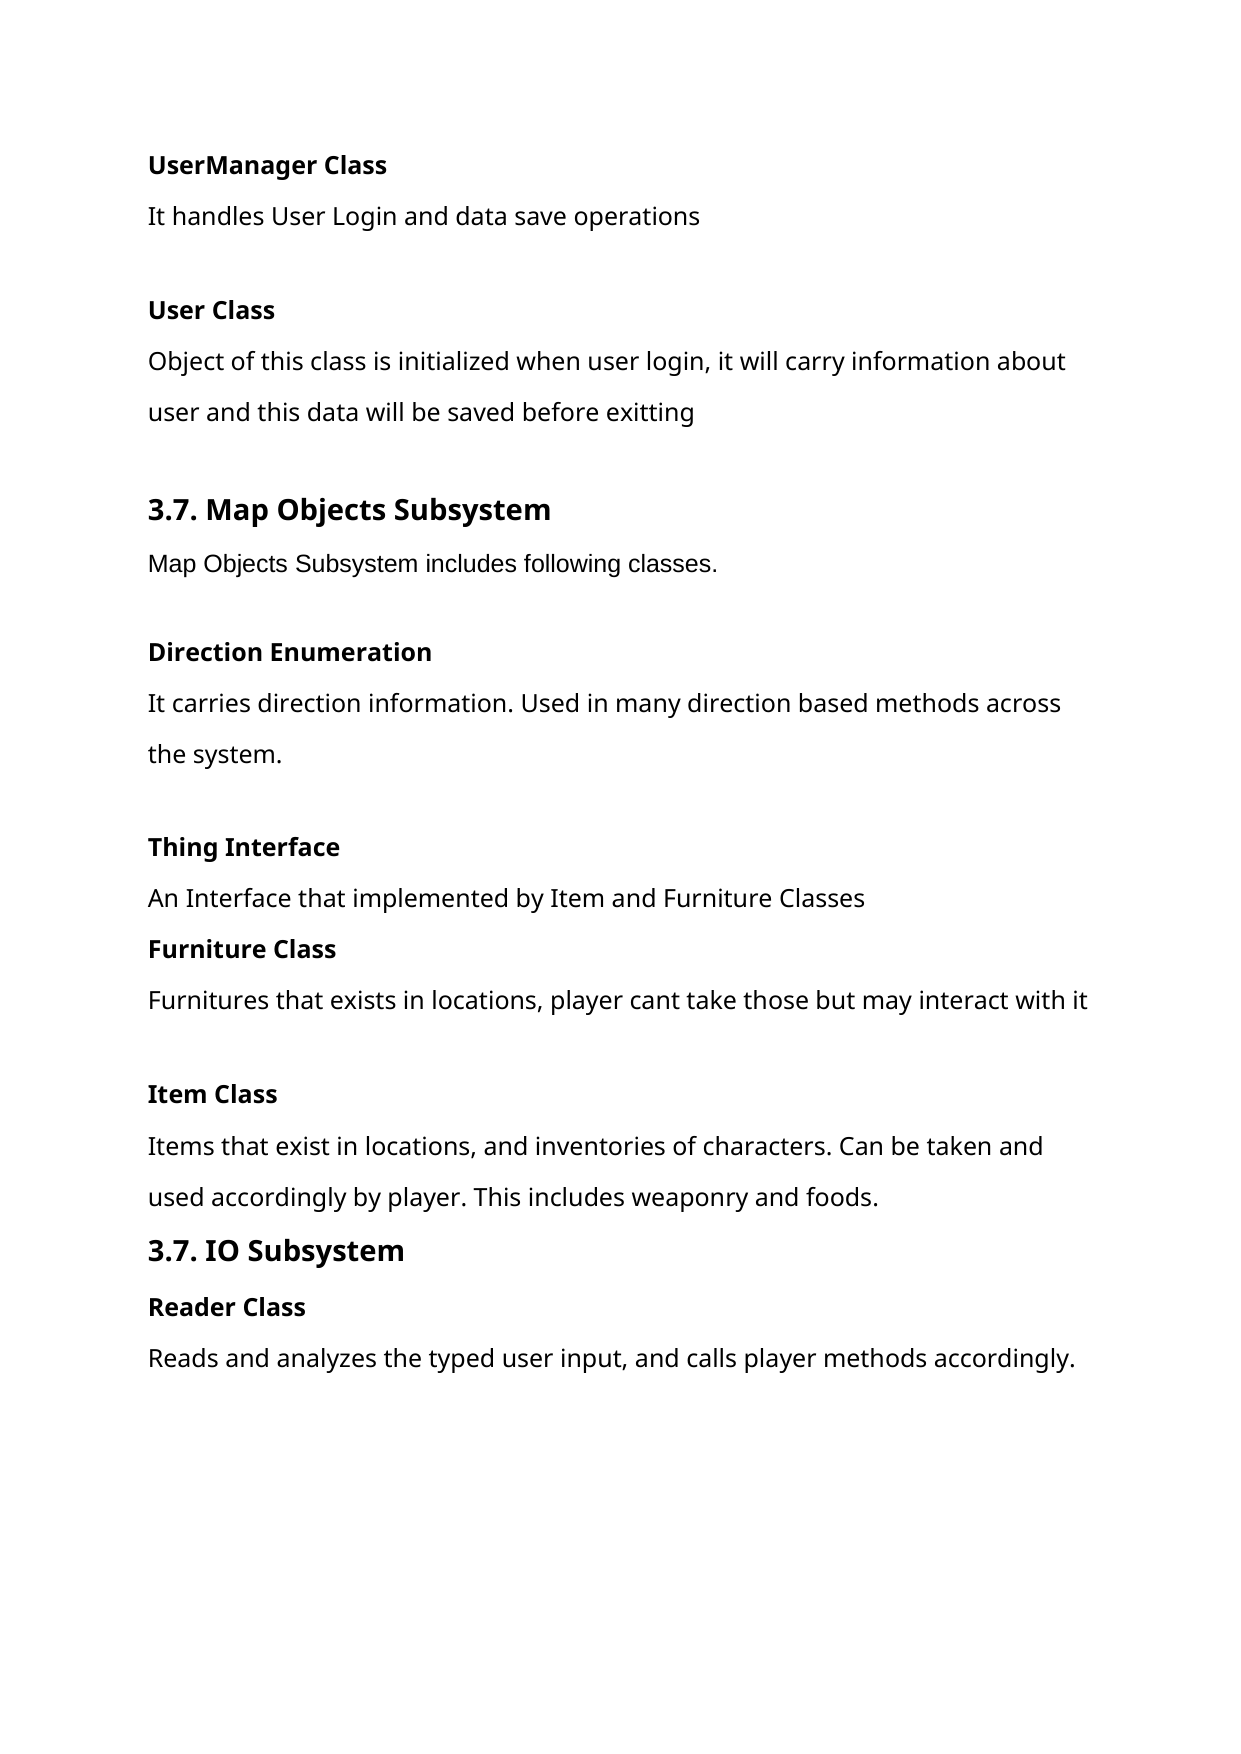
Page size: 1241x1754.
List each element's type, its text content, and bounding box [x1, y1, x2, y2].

text Item Class [148, 1077, 1093, 1111]
text Direction Enumeration It carries direction information. Used in many direction based methods across the system. [148, 635, 1093, 771]
text Furniture Class Furnitures that exists in locations, player cant take those but may interact with it [148, 932, 1093, 1017]
text Thing Interface An Interface that implemented by Item and Furniture Classes [148, 830, 1093, 915]
text 3.7. IO Subsystem [148, 1230, 1093, 1270]
text 3.7. Map Objects Subsystem [148, 489, 1093, 529]
text Reader Class Reads and analyzes the typed user input, and calls player methods accordingly. [148, 1290, 1093, 1375]
text Map Objects Subsystem includes following classes. [148, 548, 1093, 620]
text User Class Object of this class is initialized when user login, it will carry information about user and this data will be saved before exitting [148, 293, 1093, 429]
text Items that exist in locations, and inventories of characters. Can be taken and used accordingly by player. This includes weaponry and foods. [148, 1128, 1093, 1213]
text UserManager Class It handles User Login and data save operations [148, 148, 1093, 233]
